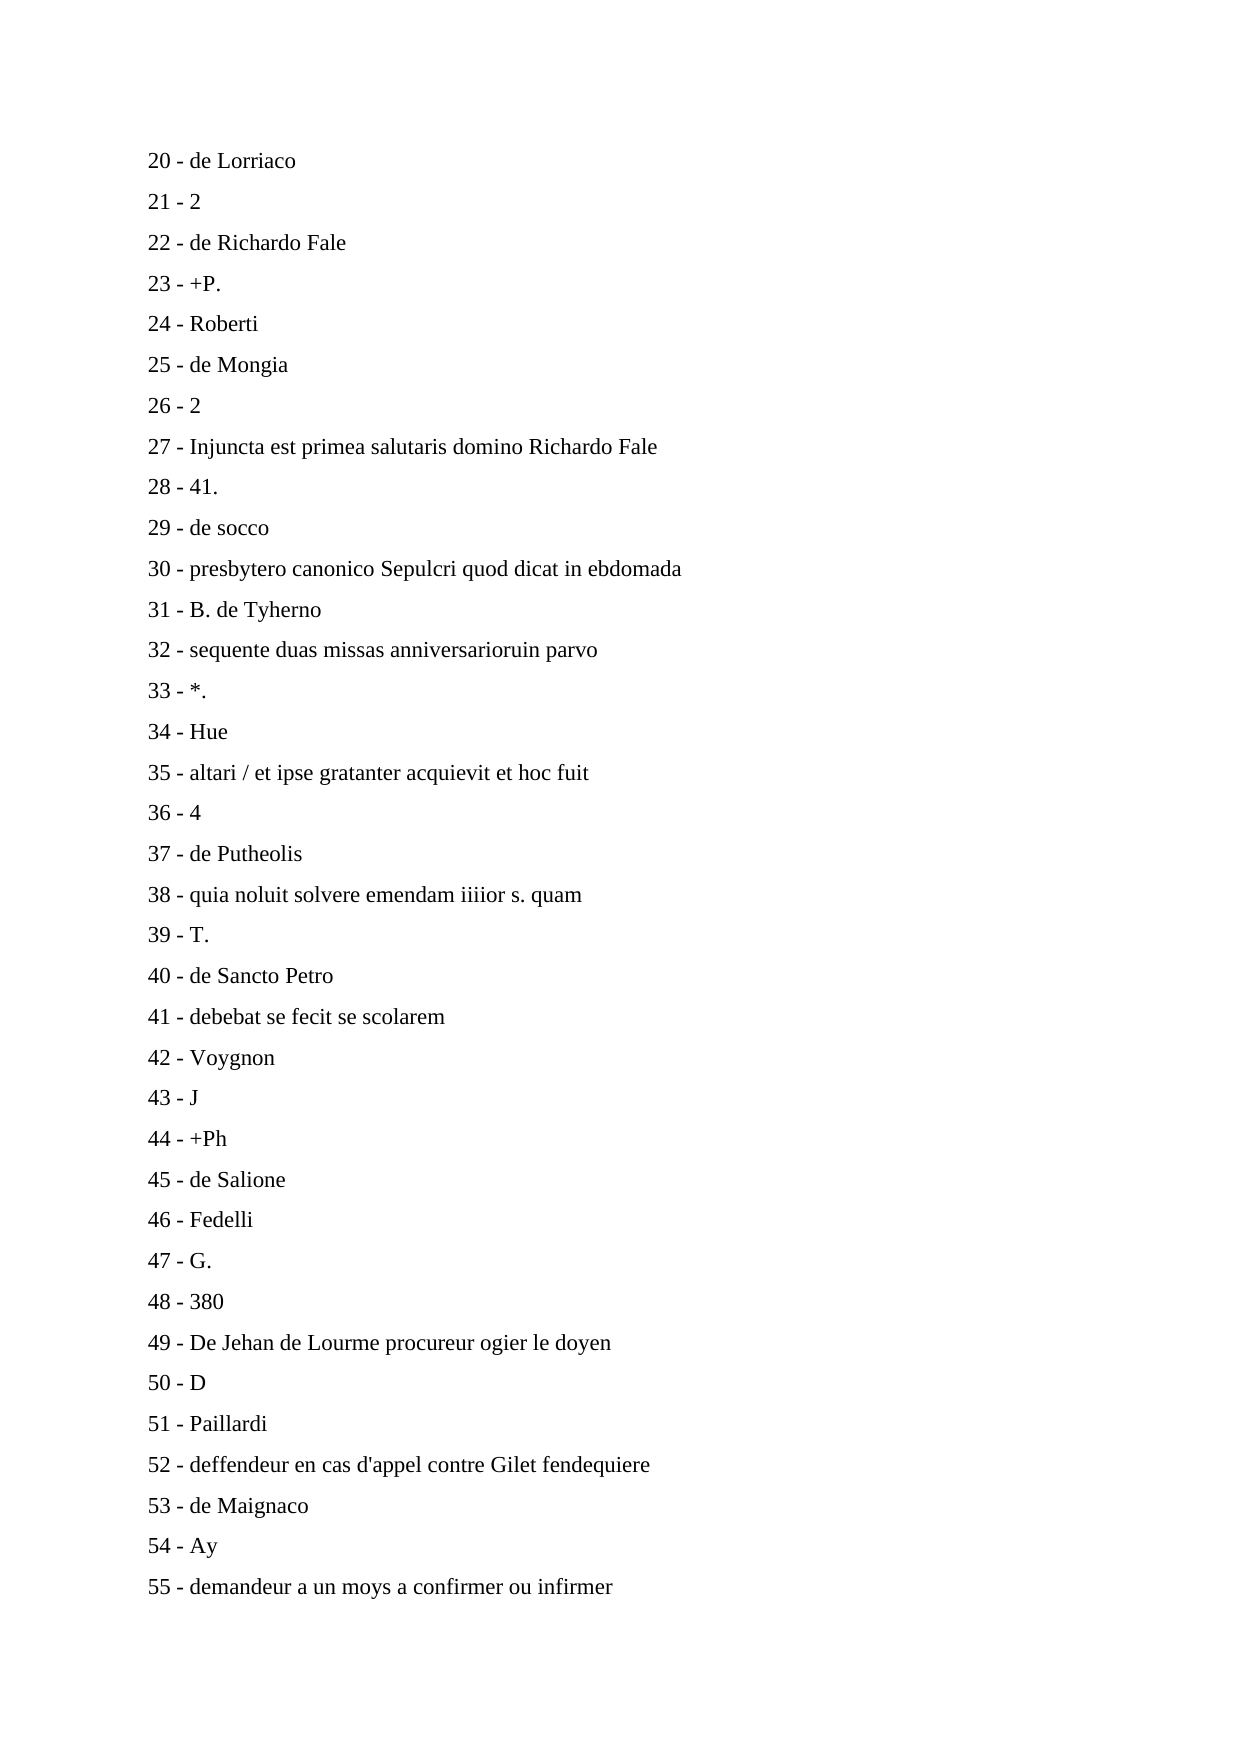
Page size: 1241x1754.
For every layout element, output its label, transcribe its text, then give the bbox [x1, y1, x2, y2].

text 53 - de Maignaco [148, 1492, 1093, 1518]
text 55 - demandeur a un moys a confirmer ou infirmer [148, 1573, 1093, 1599]
text 38 - quia noluit solvere emendam iiiior s. quam [148, 881, 1093, 907]
text 29 - de socco [148, 514, 1093, 541]
text 44 - +Ph [148, 1125, 1093, 1151]
text 45 - de Salione [148, 1166, 1093, 1192]
text 24 - Roberti [148, 311, 1093, 337]
text 47 - G. [148, 1247, 1093, 1274]
text 50 - D [148, 1369, 1093, 1396]
text 42 - Voygnon [148, 1044, 1093, 1070]
text 21 - 2 [148, 188, 1093, 215]
text 40 - de Sancto Petro [148, 962, 1093, 988]
text 26 - 2 [148, 392, 1093, 418]
text 28 - 41. [148, 473, 1093, 500]
text 41 - debebat se fecit se scolarem [148, 1003, 1093, 1029]
text 22 - de Richardo Fale [148, 229, 1093, 255]
text 37 - de Putheolis [148, 840, 1093, 866]
text 33 - *. [148, 677, 1093, 703]
text 46 - Fedelli [148, 1207, 1093, 1233]
text 31 - B. de Tyherno [148, 596, 1093, 622]
text 49 - De Jehan de Lourme procureur ogier le doyen [148, 1329, 1093, 1355]
text 39 - T. [148, 921, 1093, 948]
text 51 - Paillardi [148, 1410, 1093, 1437]
text 54 - Ay [148, 1532, 1093, 1559]
text 27 - Injuncta est primea salutaris domino Richardo Fale [148, 433, 1093, 459]
text 20 - de Lorriaco [148, 148, 1093, 174]
text 52 - deffendeur en cas d'appel contre Gilet fendequiere [148, 1451, 1093, 1477]
text 30 - presbytero canonico Sepulcri quod dicat in ebdomada [148, 555, 1093, 581]
text 35 - altari / et ipse gratanter acquievit et hoc fuit [148, 758, 1093, 785]
text 32 - sequente duas missas anniversarioruin parvo [148, 636, 1093, 663]
text 48 - 380 [148, 1288, 1093, 1314]
text 23 - +P. [148, 270, 1093, 296]
text 43 - J [148, 1084, 1093, 1111]
text 36 - 4 [148, 799, 1093, 826]
text 25 - de Mongia [148, 351, 1093, 378]
text 34 - Hue [148, 718, 1093, 744]
